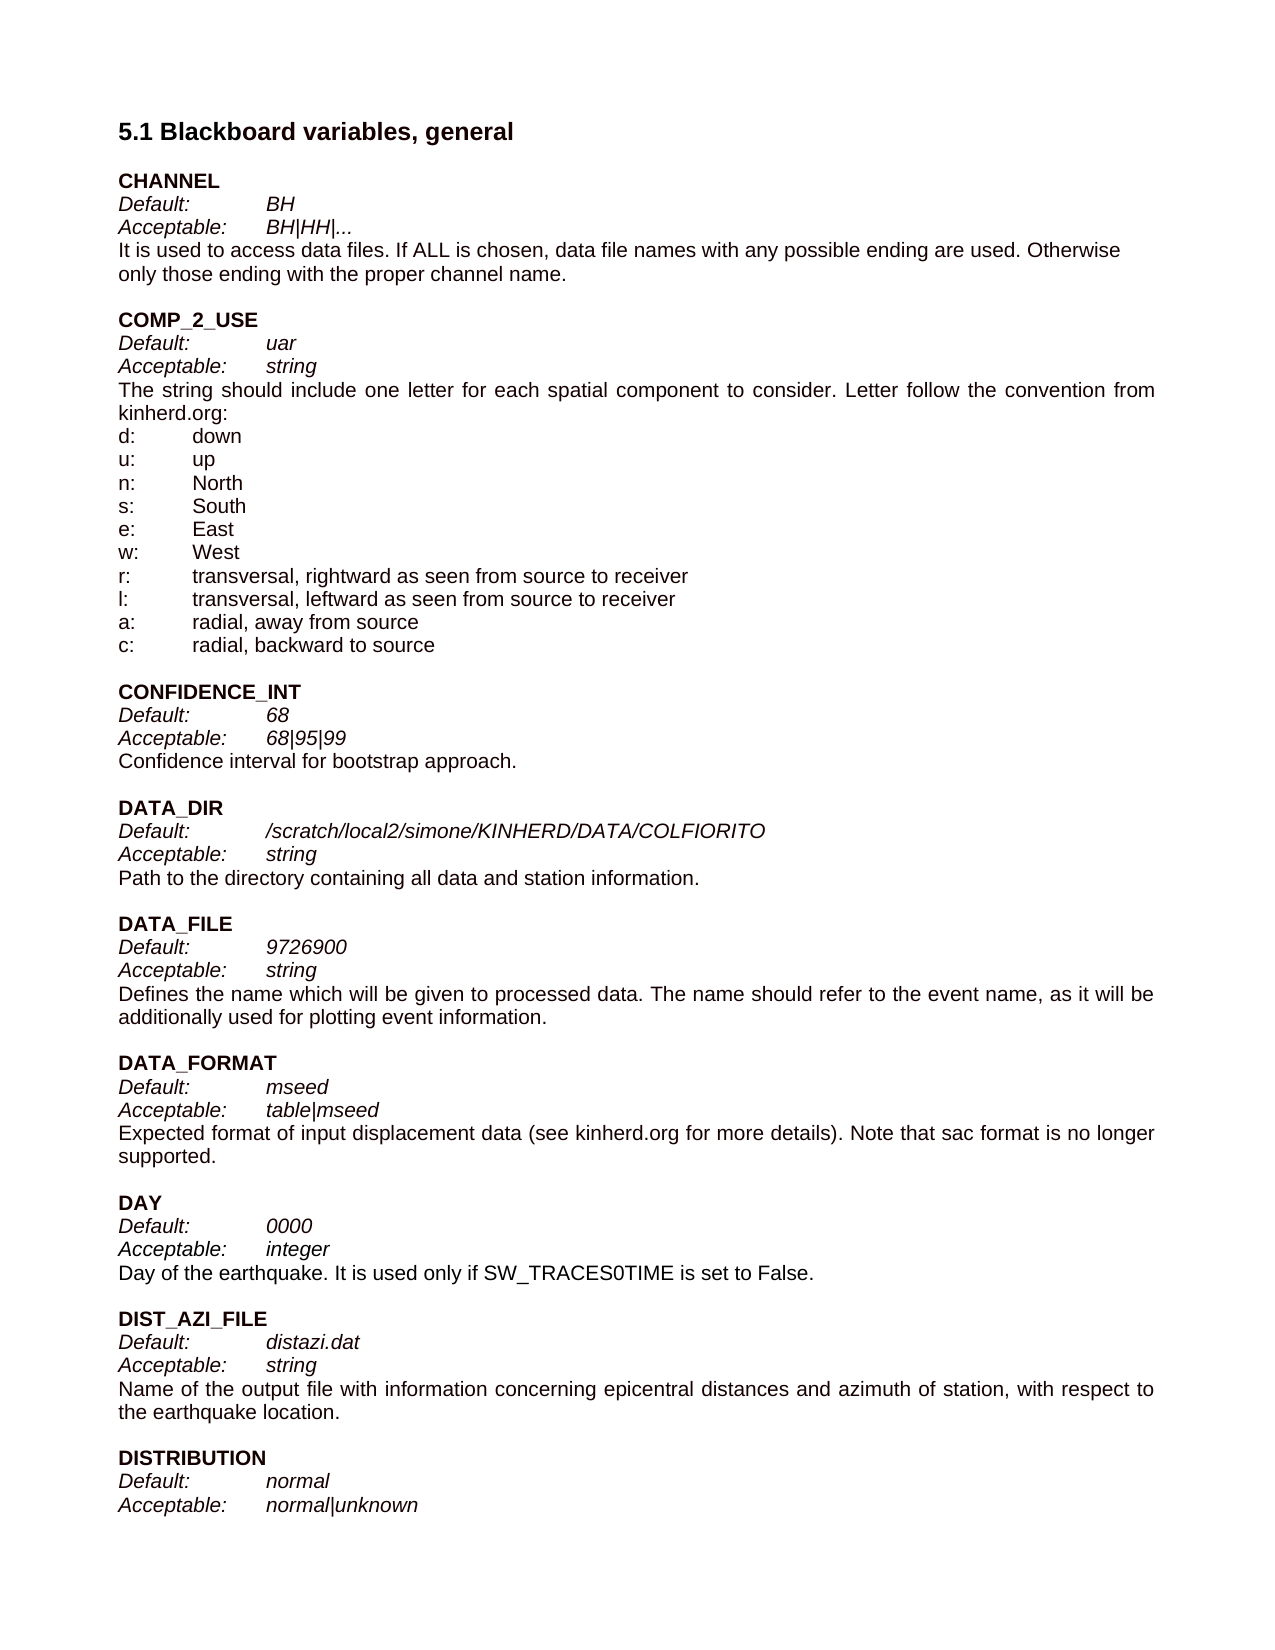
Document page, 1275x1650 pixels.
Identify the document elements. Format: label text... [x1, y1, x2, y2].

text s: South [118, 494, 1157, 518]
text Default: /scratch/local2/simone/KINHERD/DATA/COLFIORITO [118, 820, 1157, 843]
text Default: normal [118, 1470, 1157, 1493]
text DIST_AZI_FILE [118, 1307, 1157, 1331]
text d: down [118, 425, 1157, 448]
text Acceptable: integer [118, 1238, 1157, 1261]
text Path to the directory containing all data and station information. [118, 866, 1157, 889]
text Default: distazi.dat [118, 1331, 1157, 1354]
text DATA_FILE [118, 913, 1157, 936]
text Defines the name which will be given to processed data. The name should refer to the event name, as it will be additionally used for plotting event information. [118, 982, 1157, 1029]
text COMP_2_USE [118, 309, 1157, 332]
text r: transversal, rightward as seen from source to receiver [118, 564, 1157, 587]
text Acceptable: normal|unknown [118, 1493, 1157, 1517]
text a: radial, away from source [118, 611, 1157, 634]
text Expected format of input displacement data (see kinherd.org for more details). Note that sac format is no longer supported. [118, 1122, 1157, 1168]
text Acceptable: string [118, 843, 1157, 866]
text Name of the output file with information concerning epicentral distances and azimuth of station, with respect to the earthquake location. [118, 1377, 1157, 1424]
text Day of the earthquake. It is used only if SW_TRACES0TIME is set to False. [118, 1261, 1157, 1284]
text It is used to access data files. If ALL is chosen, data file names with any possible ending are used. Otherwise [118, 239, 1157, 262]
text Default: BH [118, 192, 1157, 216]
text Default: mseed [118, 1075, 1157, 1098]
text c: radial, backward to source [118, 634, 1157, 657]
text 5.1 Blackboard variables, general [118, 118, 1157, 146]
text Acceptable: table|mseed [118, 1098, 1157, 1122]
text CHANNEL [118, 169, 1157, 192]
text Acceptable: string [118, 959, 1157, 982]
text DATA_DIR [118, 796, 1157, 820]
text n: North [118, 471, 1157, 494]
text Default: uar [118, 332, 1157, 355]
text w: West [118, 541, 1157, 564]
text DATA_FORMAT [118, 1052, 1157, 1075]
text Default: 68 [118, 703, 1157, 727]
text only those ending with the proper channel name. [118, 262, 1157, 285]
text Acceptable: string [118, 355, 1157, 378]
text Acceptable: 68|95|99 [118, 727, 1157, 750]
text u: up [118, 448, 1157, 471]
text l: transversal, leftward as seen from source to receiver [118, 587, 1157, 611]
text Default: 0000 [118, 1214, 1157, 1238]
text DISTRIBUTION [118, 1447, 1157, 1470]
text Acceptable: BH|HH|... [118, 216, 1157, 239]
text Confidence interval for bootstrap approach. [118, 750, 1157, 773]
text Default: 9726900 [118, 936, 1157, 959]
text CONFIDENCE_INT [118, 680, 1157, 703]
text The string should include one letter for each spatial component to consider. Letter follow the convention from kinherd.org: [118, 378, 1157, 425]
text Acceptable: string [118, 1354, 1157, 1377]
text DAY [118, 1191, 1157, 1214]
text e: East [118, 518, 1157, 541]
